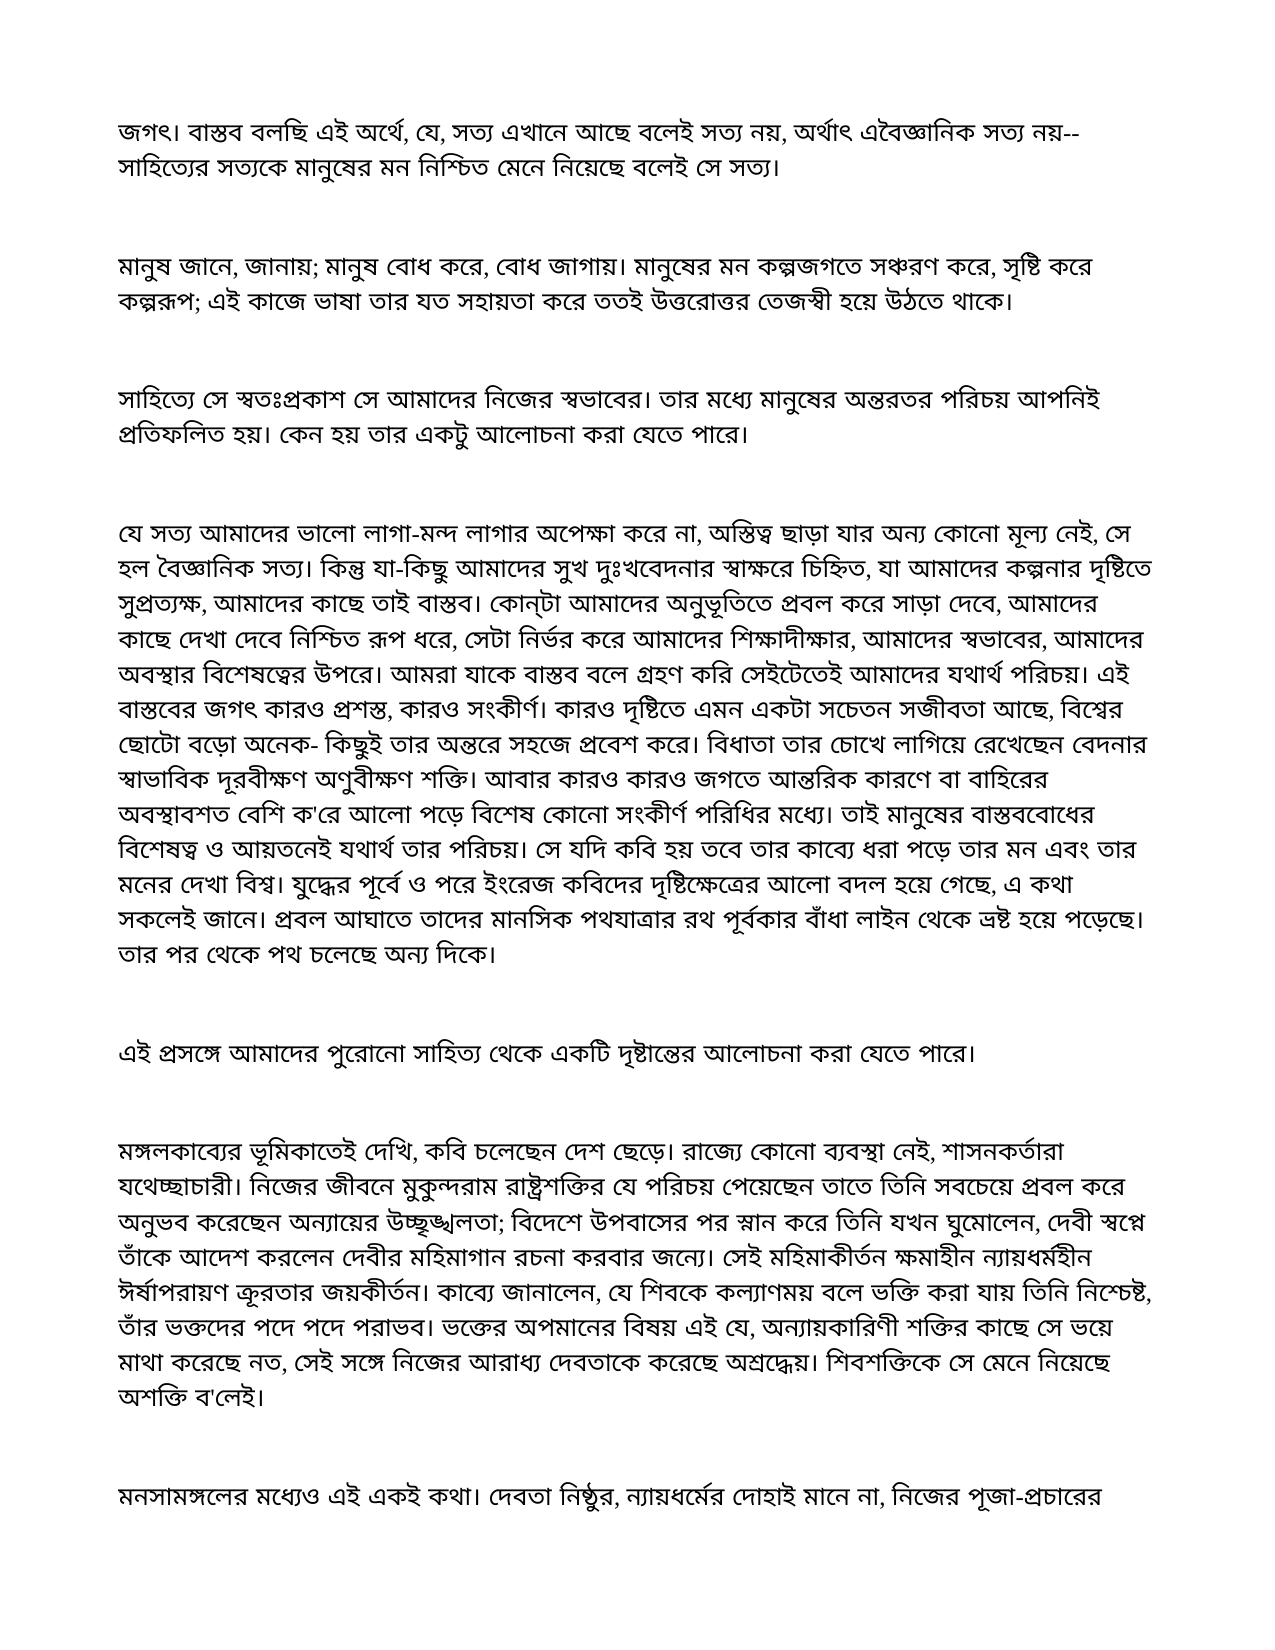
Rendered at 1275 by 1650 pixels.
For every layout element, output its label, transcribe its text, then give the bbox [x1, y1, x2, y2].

text জগৎ। বাস্তব বলছি এই অর্থে, যে, সত্য এখানে আছে বলেই সত্য নয়, অর্থাৎ এবৈজ্ঞানিক সত্য নয়-- সাহিত্যের সত্যকে মানুষের মন নিশ্চিত মেনে নিয়েছে বলেই সে সত্য। [118, 118, 1157, 182]
text এই প্রসঙ্গে আমাদের পুরোনো সাহিত্য থেকে একটি দৃষ্টান্তের আলোচনা করা যেতে পারে। [622, 1039, 1157, 1068]
text যে সত্য আমাদের ভালো লাগা-মন্দ লাগার অপেক্ষা করে না, অস্তিত্ব ছাড়া যার অন্য কোনো মূল্য নেই, সে হল বৈজ্ঞানিক সত্য। কিন্তু যা-কিছু আমাদের সুখ দুঃখবেদনার স্বাক্ষরে চিহ্নিত, যা আমাদের কল্পনার দৃষ্টিতে সুপ্রত্যক্ষ, আমাদের কাছে তাই বাস্তব। কোন্‌টা আমাদের অনুভূতিতে প্রবল করে সাড়া দেবে, আমাদের কাছে দেখা দেবে নিশ্চিত রূপ ধরে, সেটা নির্ভর করে আমাদের শিক্ষাদীক্ষার, আমাদের স্বভাবের, আমাদের অবস্থার বিশেষত্বের উপরে। আমরা যাকে বাস্তব বলে গ্রহণ করি সেইটেতেই আমাদের যথার্থ পরিচয়। এই বাস্তবের জগৎ কারও প্রশস্ত, কারও সংকীর্ণ। কারও দৃষ্টিতে এমন একটা সচেতন সজীবতা আছে, বিশ্বের ছোটো বড়ো অনেক- কিছুই তার অন্তরে সহজে প্রবেশ করে। বিধাতা তার চোখে লাগিয়ে রেখেছেন বেদনার স্বাভাবিক দূরবীক্ষণ অণুবীক্ষণ শক্তি। আবার কারও কারও জগতে আন্তরিক কারণে বা বাহিরের অবস্থাবশত বেশি ক'রে আলো পড়ে বিশেষ কোনো সংকীর্ণ পরিধির মধ্যে। তাই মানুষের বাস্তববোধের বিশেষত্ব ও আয়তনেই যথার্থ তার পরিচয়। সে যদি কবি হয় তবে তার কাব্যে ধরা পড়ে তার মন এবং তার মনের দেখা বিশ্ব। যুদ্ধের পূর্বে ও পরে ইংরেজ কবিদের দৃষ্টিক্ষেত্রের আলো বদল হয়ে গেছে, এ কথা সকলেই জানে। প্রবল আঘাতে তাদের মানসিক পথযাত্রার রথ পূর্বকার বাঁধা লাইন থেকে ভ্রষ্ট হয়ে পড়েছে। তার পর থেকে পথ চলেছে অন্য দিকে। [118, 519, 1157, 969]
text মানুষ জানে, জানায়; মানুষ বোধ করে, বোধ জাগায়। মানুষের মন কল্পজগতে সঞ্চরণ করে, সৃষ্টি করে কল্পরূপ; এই কাজে ভাষা তার যত সহায়তা করে ততই উত্তরোত্তর তেজস্বী হয়ে উঠতে থাকে। [118, 252, 1157, 316]
text মনসামঙ্গলের মধ্যেও এই একই কথা। দেবতা নিষ্ঠুর, ন্যায়ধর্মের দোহাই মানে না, নিজের পূজা-প্রচারের অহংকারে সব দুষ্কর্মই সে করতে পারে। নির্মম দেবতার কাছে নিজেকে হীন ক'রে, ধর্মকে অস্বীকার ক'রে, তবেই ভীরুর পরিত্রাণ, বিশ্বের এই বিধানই কবির কাছে ছিল প্রবলভাবে বাস্তব। [118, 1482, 593, 1511]
text এই প্রসঙ্গে আমাদের পুরোনো সাহিত্য থেকে একটি দৃষ্টান্তের আলোচনা করা যেতে পারে। [118, 1039, 643, 1068]
text মনসামঙ্গলের মধ্যেও এই একই কথা। দেবতা নিষ্ঠুর, ন্যায়ধর্মের দোহাই মানে না, নিজের পূজা-প্রচারের অহংকারে সব দুষ্কর্মই সে করতে পারে। নির্মম দেবতার কাছে নিজেকে হীন ক'রে, ধর্মকে অস্বীকার ক'রে, তবেই ভীরুর পরিত্রাণ, বিশ্বের এই বিধানই কবির কাছে ছিল প্রবলভাবে বাস্তব। [589, 1482, 1157, 1511]
text সাহিত্যে সে স্বতঃপ্রকাশ সে আমাদের নিজের স্বভাবের। তার মধ্যে মানুষের অন্তরতর পরিচয় আপনিই প্রতিফলিত হয়। কেন হয় তার একটু আলোচনা করা যেতে পারে। [118, 386, 1157, 450]
text মঙ্গলকাব্যের ভূমিকাতেই দেখি, কবি চলেছেন দেশ ছেড়ে। রাজ্যে কোনো ব্যবস্থা নেই, শাসনকর্তারা যথেচ্ছাচারী। নিজের জীবনে মুকুন্দরাম রাষ্ট্রশক্তির যে পরিচয় পেয়েছেন তাতে তিনি সবচেয়ে প্রবল করে অনুভব করেছেন অন্যায়ের উচ্ছৃঙ্খলতা; বিদেশে উপবাসের পর স্নান করে তিনি যখন ঘুমোলেন, দেবী স্বপ্নে তাঁকে আদেশ করলেন দেবীর মহিমাগান রচনা করবার জন্যে। সেই মহিমাকীর্তন ক্ষমাহীন ন্যায়ধর্মহীন ঈর্ষাপরায়ণ ক্রূরতার জয়কীর্তন। কাব্যে জানালেন, যে শিবকে কল্যাণময় বলে ভক্তি করা যায় তিনি নিশ্চেষ্ট, তাঁর ভক্তদের পদে পদে পরাভব। ভক্তের অপমানের বিষয় এই যে, অন্যায়কারিণী শক্তির কাছে সে ভয়ে মাথা করেছে নত, সেই সঙ্গে নিজের আরাধ্য দেবতাকে করেছে অশ্রদ্ধেয়। শিবশক্তিকে সে মেনে নিয়েছে অশক্তি ব'লেই। [118, 1137, 1157, 1412]
